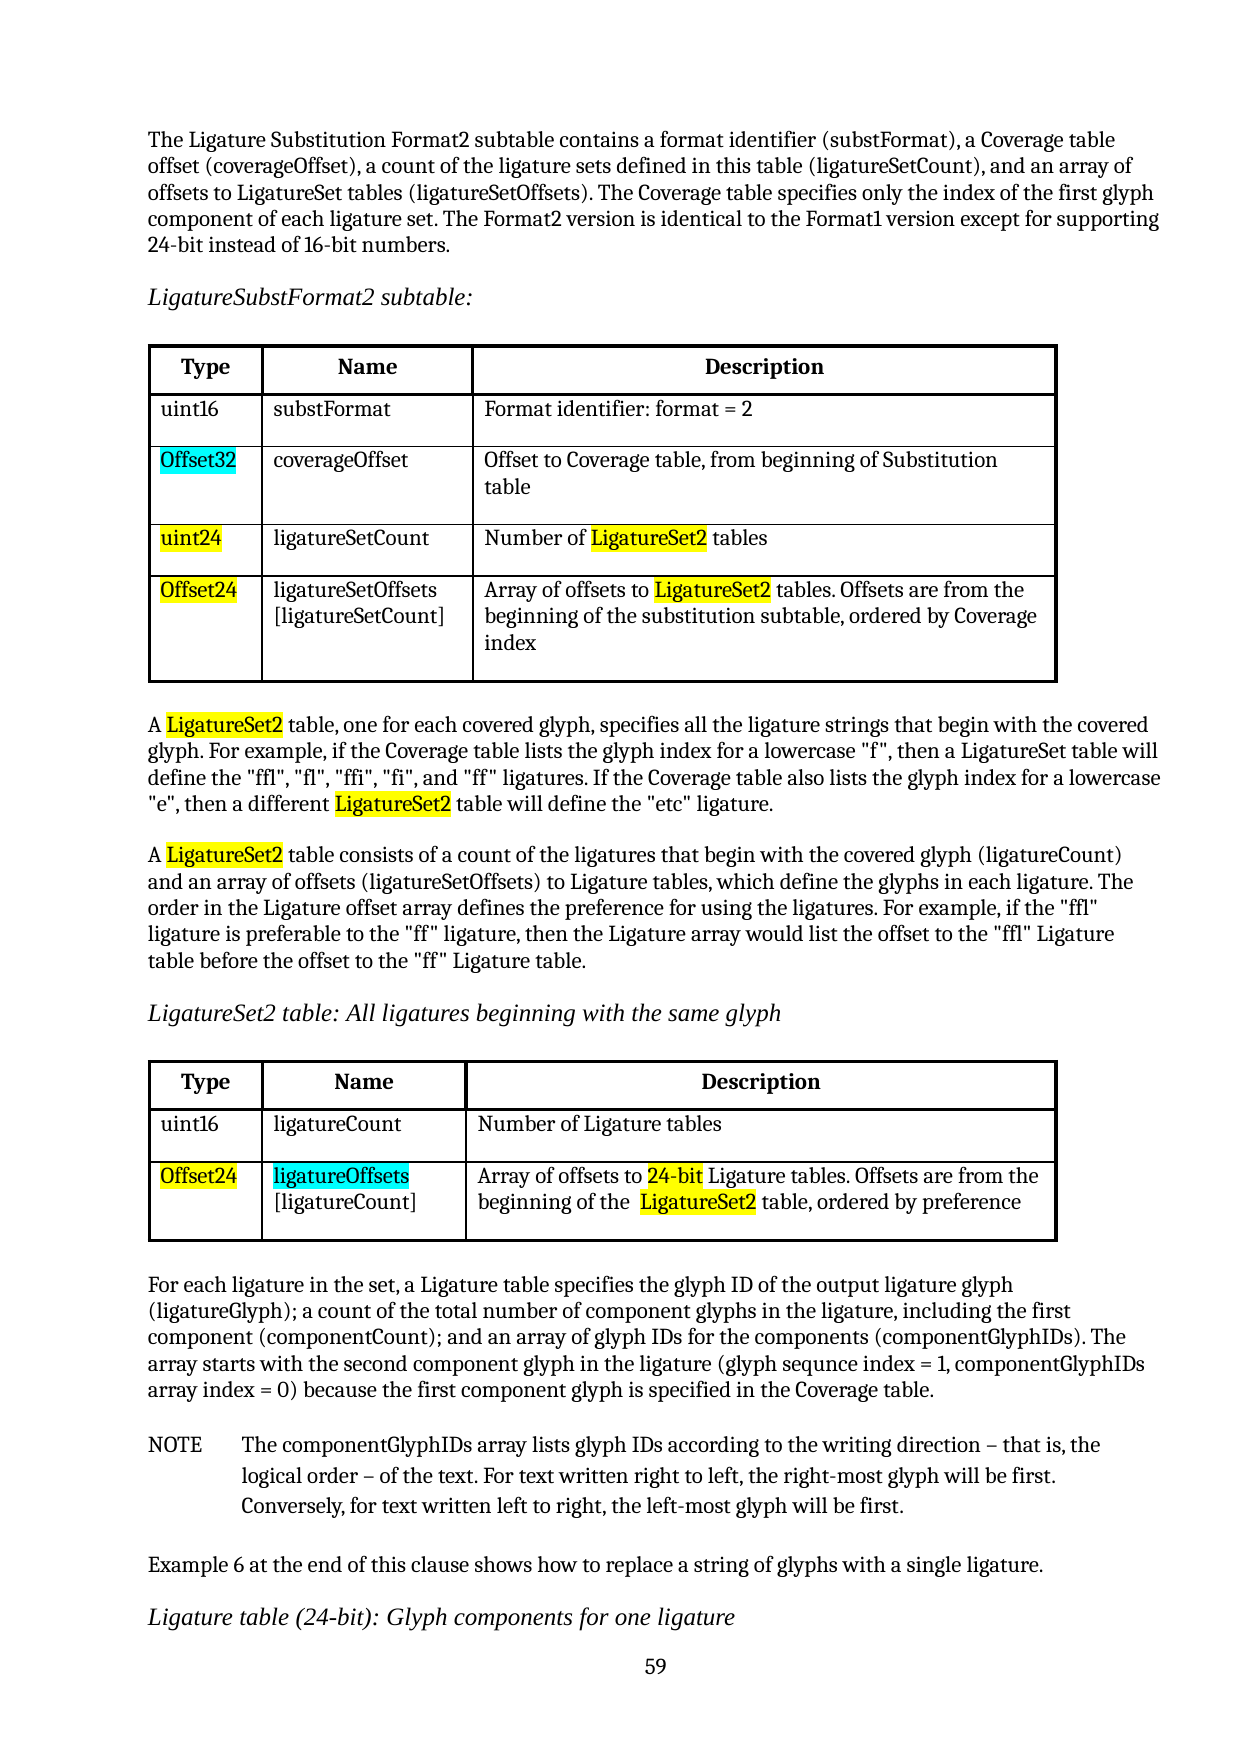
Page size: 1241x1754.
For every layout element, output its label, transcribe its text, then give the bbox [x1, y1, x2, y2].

table_header Name [264, 348, 471, 393]
table_cell uint16 [151, 396, 261, 446]
table_cell substFormat [263, 396, 472, 446]
table_cell Number of LigatureSet2 tables [474, 525, 1054, 575]
table_cell Offset24 [151, 577, 261, 679]
text Example 6 at the end of this clause shows how to replace a string of glyphs with a single ligature. [148, 1552, 1163, 1578]
table_header Type [151, 348, 261, 393]
text A LigatureSet2 table, one for each covered glyph, specifies all the ligature strings that begin with the covered glyph. For example, if the Coverage table lists the glyph index for a lowercase "f", then a LigatureSet table will define the "ffl", "fl", "ffi", "fi", and "ff" ligatures. If the Coverage table also lists the glyph index for a lowercase "e", then a different LigatureSet2 table will define the "etc" ligature. [148, 712, 1163, 817]
table_cell Format identifier: format = 2 [474, 396, 1054, 446]
text For each ligature in the set, a Ligature table specifies the glyph ID of the output ligature glyph (ligatureGlyph); a count of the total number of component glyphs in the ligature, including the first component (componentCount); and an array of glyph IDs for the components (componentGlyphIDs). The array starts with the second component glyph in the ligature (glyph sequnce index = 1, componentGlyphIDs array index = 0) because the first component glyph is specified in the Coverage table. [148, 1271, 1163, 1403]
text NOTE The componentGlyphIDs array lists glyph IDs according to the writing direction – that is, the logical order – of the text. For text written right to left, the right-most glyph will be first. Conversely, for text written left to right, the left-most glyph will be first. [148, 1432, 1163, 1519]
table_cell ligatureCount [263, 1111, 465, 1161]
table_cell Number of Ligature tables [467, 1111, 1054, 1161]
text The Ligature Substitution Format2 subtable contains a format identifier (substFormat), a Coverage table offset (coverageOffset), a count of the ligature sets defined in this table (ligatureSetCount), and an array of offsets to LigatureSet tables (ligatureSetOffsets). The Coverage table specifies only the index of the first glyph component of each ligature set. The Format2 version is identical to the Format1 version except for supporting 24-bit instead of 16-bit numbers. [148, 127, 1163, 258]
table_cell Array of offsets to LigatureSet2 tables. Offsets are from the beginning of the substitution subtable, ordered by Coverage index [474, 577, 1054, 679]
table_cell coverageOffset [263, 447, 472, 524]
table_cell Offset32 [151, 447, 261, 524]
table_cell ligatureOffsets [ligatureCount] [263, 1163, 465, 1239]
text Ligature table (24-bit): Glyph components for one ligature [148, 1602, 1163, 1631]
text A LigatureSet2 table consists of a count of the ligatures that begin with the covered glyph (ligatureCount) and an array of offsets (ligatureSetOffsets) to Ligature tables, which define the glyphs in each ligature. The order in the Ligature offset array defines the preference for using the ligatures. For example, if the "ffl" ligature is preferable to the "ff" ligature, then the Ligature array would list the offset to the "ffl" Ligature table before the offset to the "ff" Ligature table. [148, 842, 1163, 974]
table_cell ligatureSetCount [263, 525, 472, 575]
table_header Description [474, 348, 1054, 393]
table_cell Offset to Coverage table, from beginning of Substitution table [474, 447, 1054, 524]
table_cell ligatureSetOffsets [ligatureSetCount] [263, 577, 472, 679]
table_cell Array of offsets to 24-bit Ligature tables. Offsets are from the beginning of the LigatureSet2 table, ordered by preference [467, 1163, 1054, 1239]
table_cell uint16 [151, 1111, 261, 1161]
table_header Name [264, 1063, 464, 1108]
table_cell Offset24 [151, 1163, 261, 1239]
text LigatureSet2 table: All ligatures beginning with the same glyph [148, 998, 1163, 1026]
text LigatureSubstFormat2 subtable: [148, 282, 1163, 311]
table_cell uint24 [151, 525, 261, 575]
table_header Type [151, 1063, 261, 1108]
table_header Description [468, 1063, 1054, 1108]
